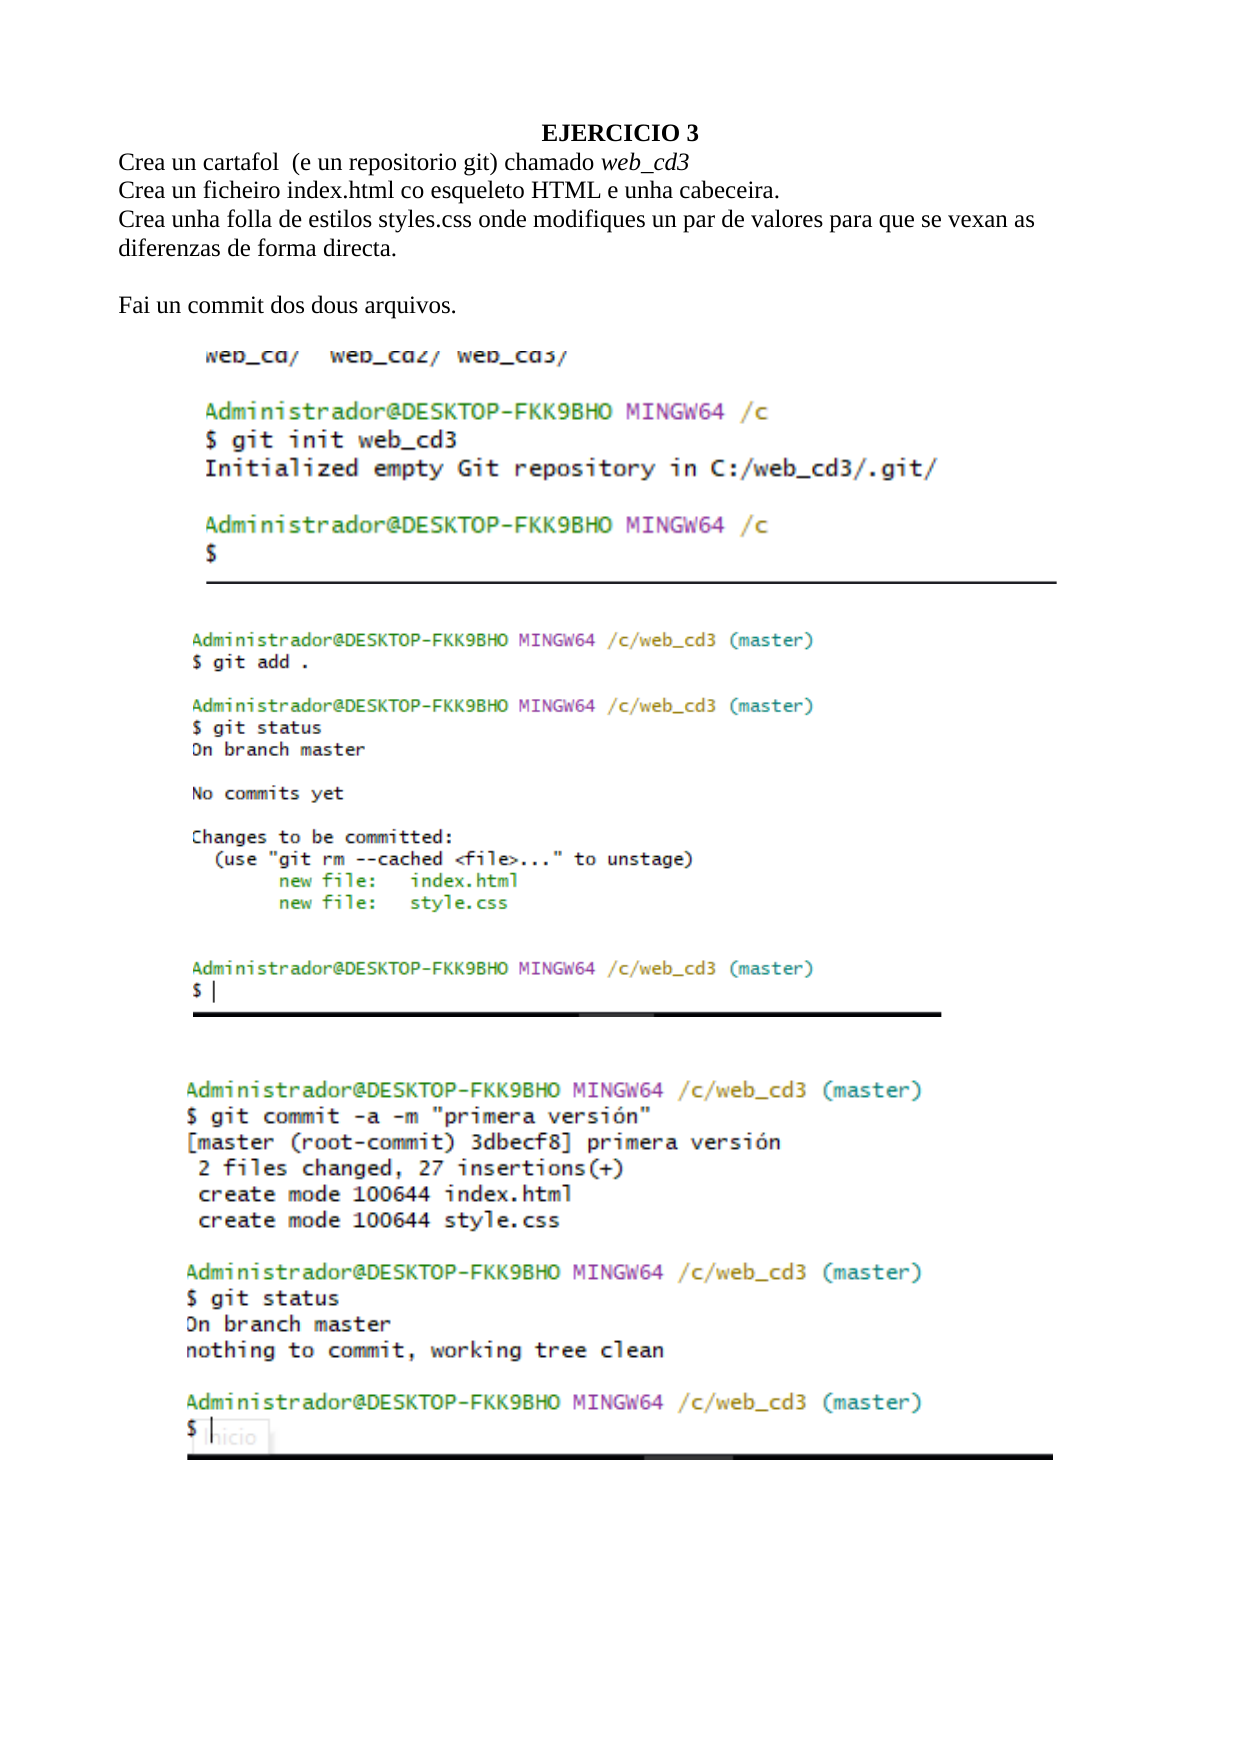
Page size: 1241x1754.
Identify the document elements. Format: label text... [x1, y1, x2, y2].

picture [187, 1068, 1053, 1460]
text Crea un cartafol (e un repositorio git) chamado web_cd3 [118, 147, 1122, 176]
text EJERCICIO 3 [118, 118, 1122, 147]
picture [206, 351, 1057, 584]
text Crea unha folla de estilos styles.css onde modifiques un par de valores para que se vexan as diferenzas de forma directa. [118, 204, 1122, 262]
text Crea un ficheiro index.html co esqueleto HTML e unha cabeceira. [118, 176, 1122, 204]
picture [193, 623, 942, 1017]
text Fai un commit dos dous arquivos. [118, 291, 1122, 319]
